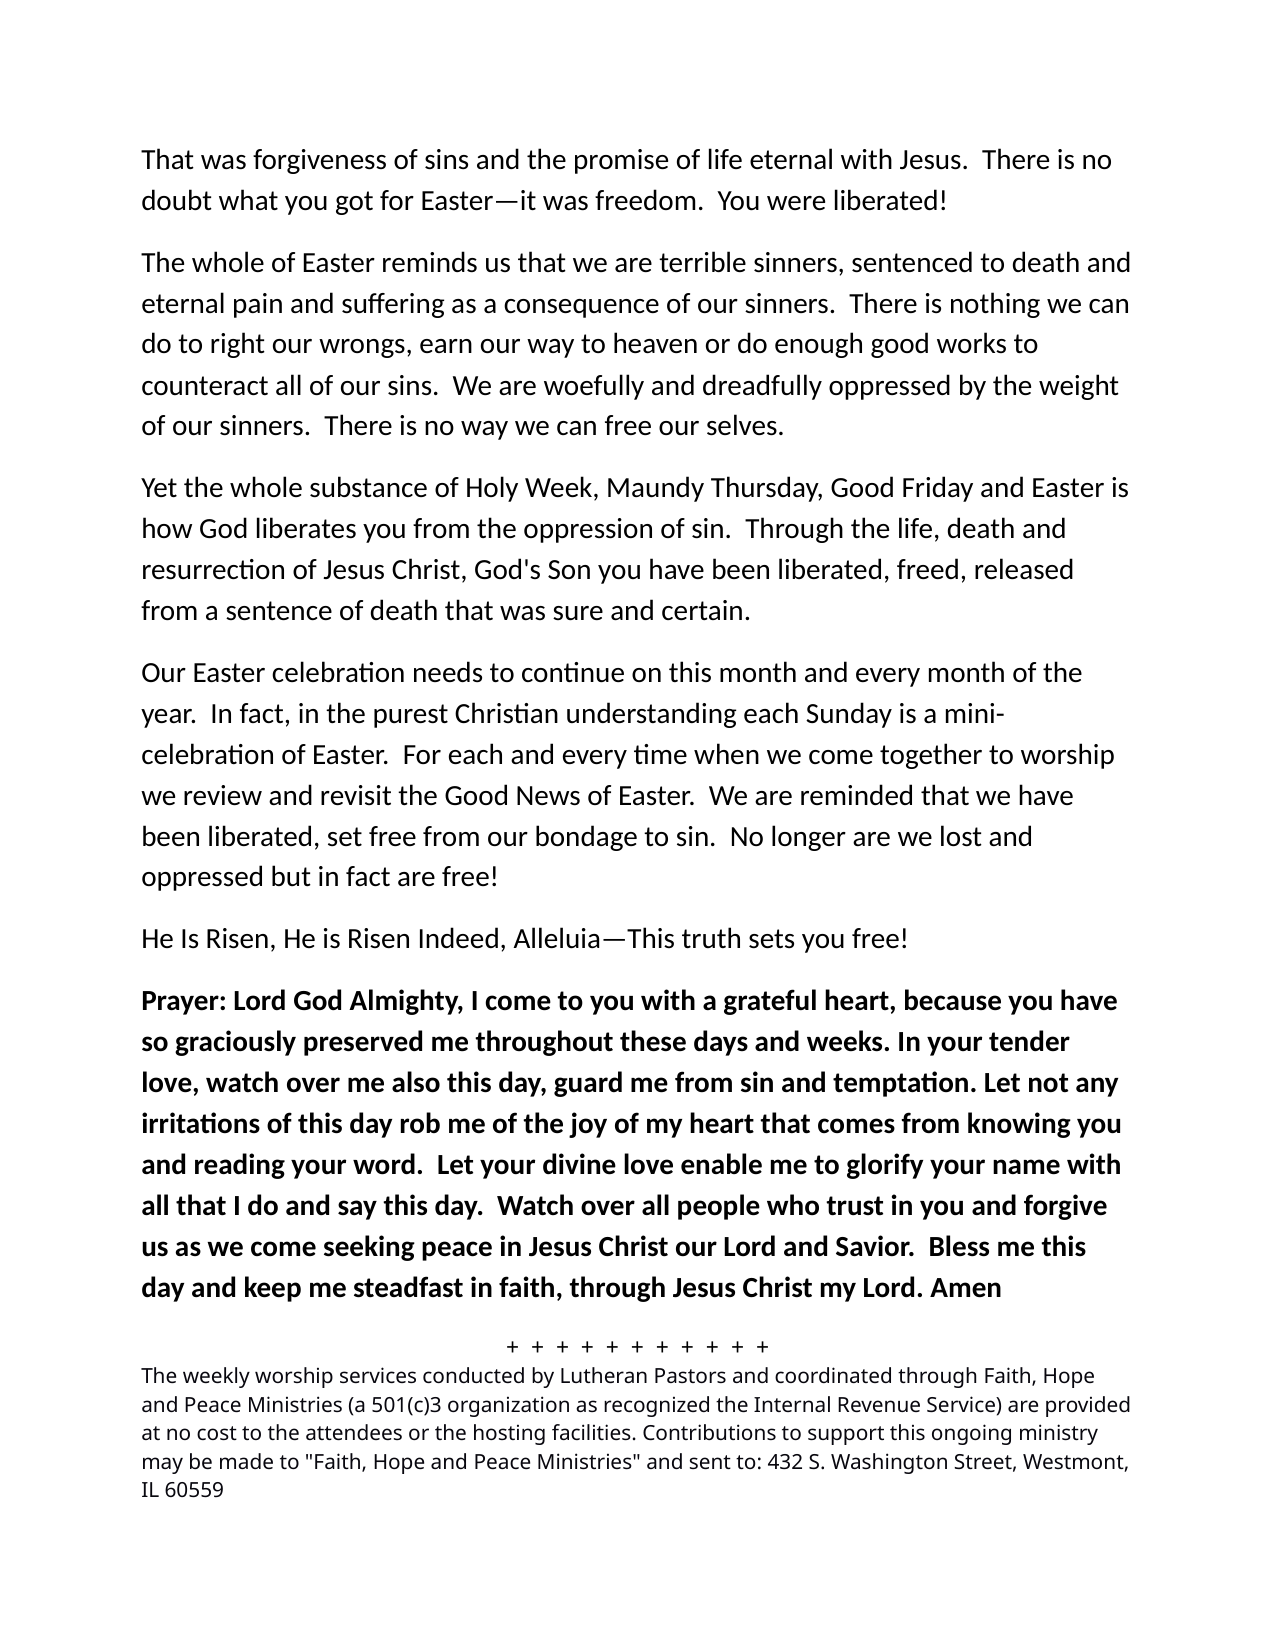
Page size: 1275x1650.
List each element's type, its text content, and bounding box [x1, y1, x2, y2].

text The whole of Easter reminds us that we are terrible sinners, sentenced to death and eternal pain and suffering as a consequence of our sinners. There is nothing we can do to right our wrongs, earn our way to heaven or do enough good works to counteract all of our sins. We are woefully and dreadfully oppressed by the weight of our sinners. There is no way we can free our selves. [141, 244, 1134, 443]
text Yet the whole substance of Holy Week, Maundy Thursday, Good Friday and Easter is how God liberates you from the oppression of sin. Through the life, death and resurrection of Jesus Christ, God's Son you have been liberated, freed, released from a sentence of death that was sure and certain. [141, 469, 1134, 628]
text That was forgiveness of sins and the promise of life eternal with Jesus. There is no doubt what you got for Easter—it was freedom. You were liberated! [141, 141, 1134, 218]
text The weekly worship services conducted by Lutheran Pastors and coordinated through Faith, Hope and Peace Ministries (a 501(c)3 organization as recognized the Internal Revenue Service) are provided at no cost to the attendees or the hosting facilities. Contributions to support this ongoing ministry may be made to "Faith, Hope and Peace Ministries" and sent to: 432 S. Washington Street, Westmont, IL 60559 [141, 1362, 1134, 1504]
text Prayer: Lord God Almighty, I come to you with a grateful heart, because you have so graciously preserved me throughout these days and weeks. In your tender love, watch over me also this day, guard me from sin and temptation. Let not any irritations of this day rob me of the joy of my heart that comes from knowing you and reading your word. Let your divine love enable me to glorify your name with all that I do and say this day. Watch over all people who trust in you and forgive us as we come seeking peace in Jesus Christ our Lord and Savior. Bless me this day and keep me steadfast in faith, through Jesus Christ my Lord. Amen [141, 982, 1134, 1304]
text He Is Risen, He is Risen Indeed, Alleluia—This truth sets you free! [141, 920, 1134, 956]
text + + + + + + + + + + + [141, 1330, 1134, 1362]
text Our Easter celebration needs to continue on this month and every month of the year. In fact, in the purest Christian understanding each Sunday is a mini-celebration of Easter. For each and every time when we come together to worship we review and revisit the Good News of Easter. We are reminded that we have been liberated, set free from our bondage to sin. No longer are we lost and oppressed but in fact are free! [141, 654, 1134, 894]
